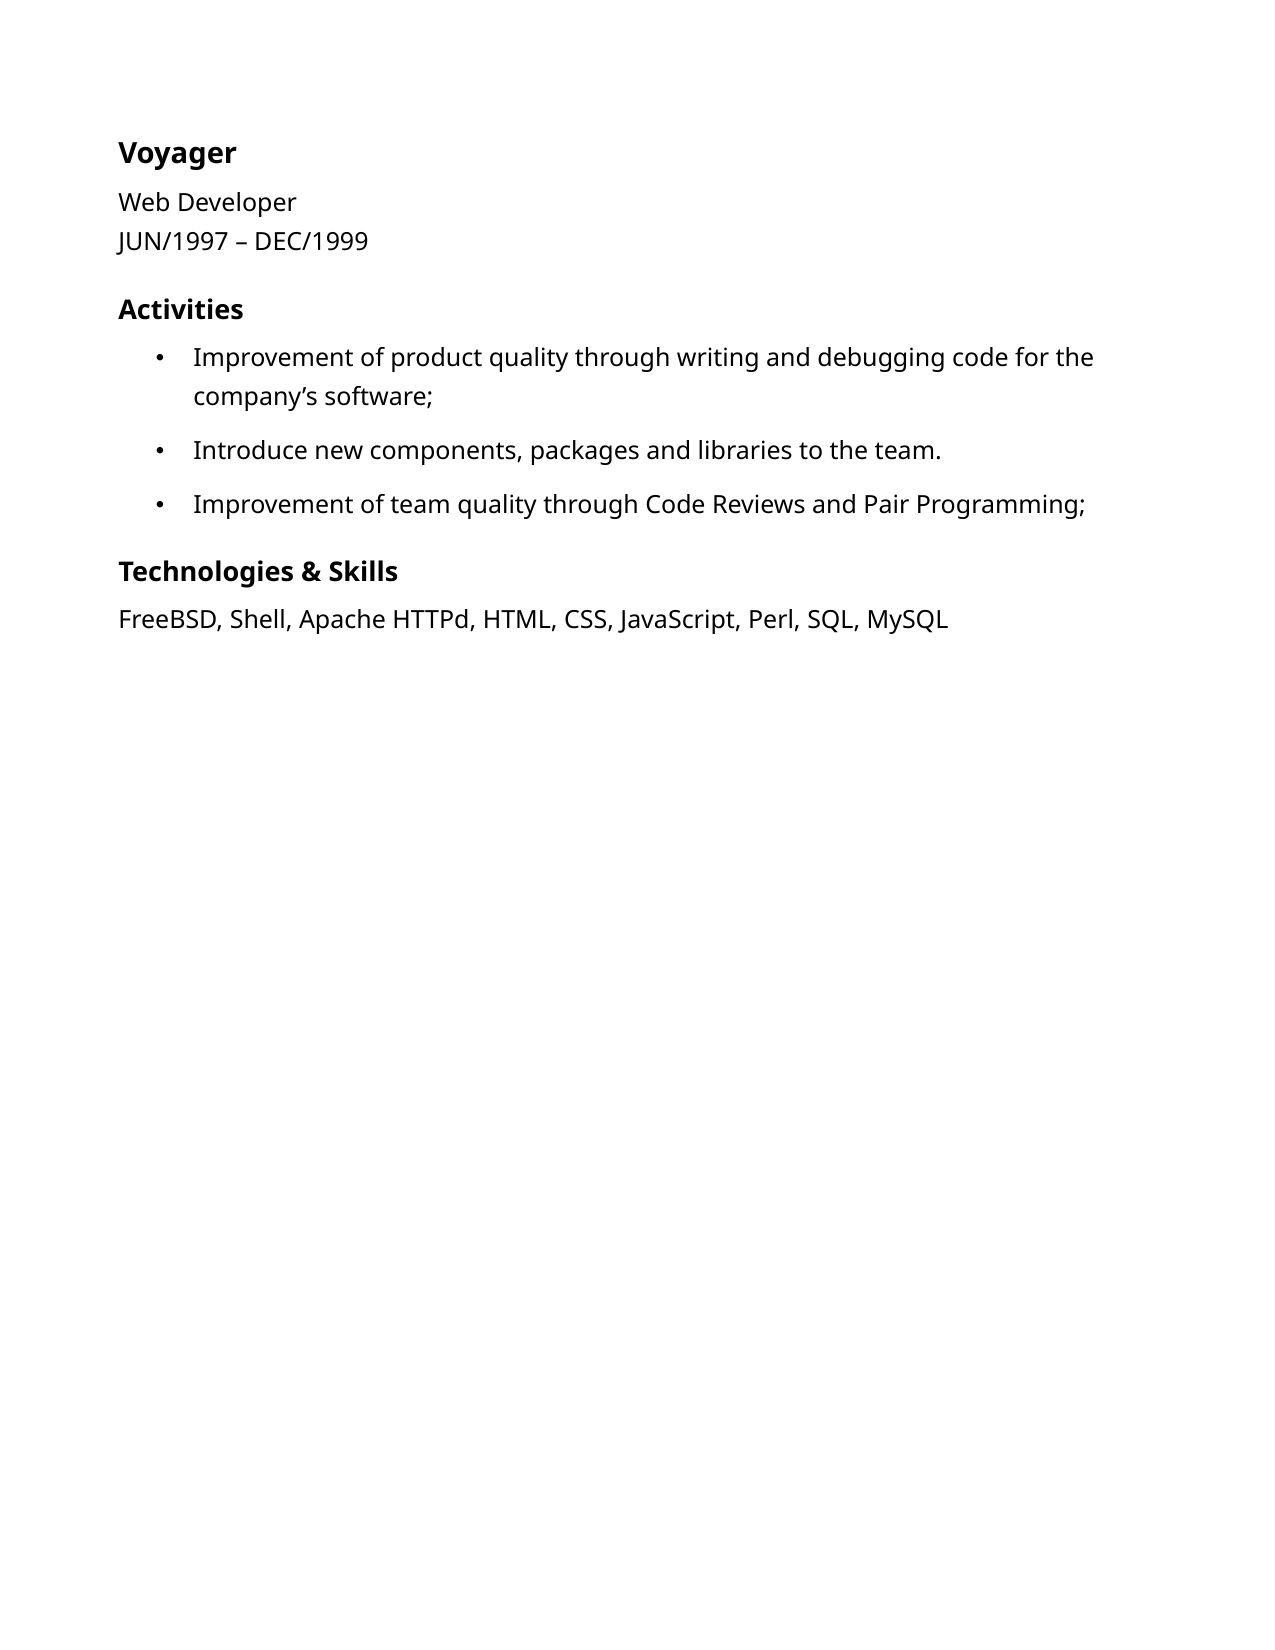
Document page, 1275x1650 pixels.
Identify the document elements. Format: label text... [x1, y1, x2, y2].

subtitle Voyager [118, 133, 1157, 172]
text Web Developer JUN/1997 – DEC/1999 [118, 185, 1157, 258]
text FreeBSD, Shell, Apache HTTPd, HTML, CSS, JavaScript, Perl, SQL, MySQL [118, 602, 1157, 636]
list Improvement of team quality through Code Reviews and Pair Programming; [156, 486, 1157, 520]
subtitle Activities [118, 290, 1157, 327]
list Introduce new components, packages and libraries to the team. [156, 433, 1157, 467]
subtitle Technologies & Skills [118, 553, 1157, 589]
list Improvement of product quality through writing and debugging code for the company’s software; [156, 340, 1157, 413]
